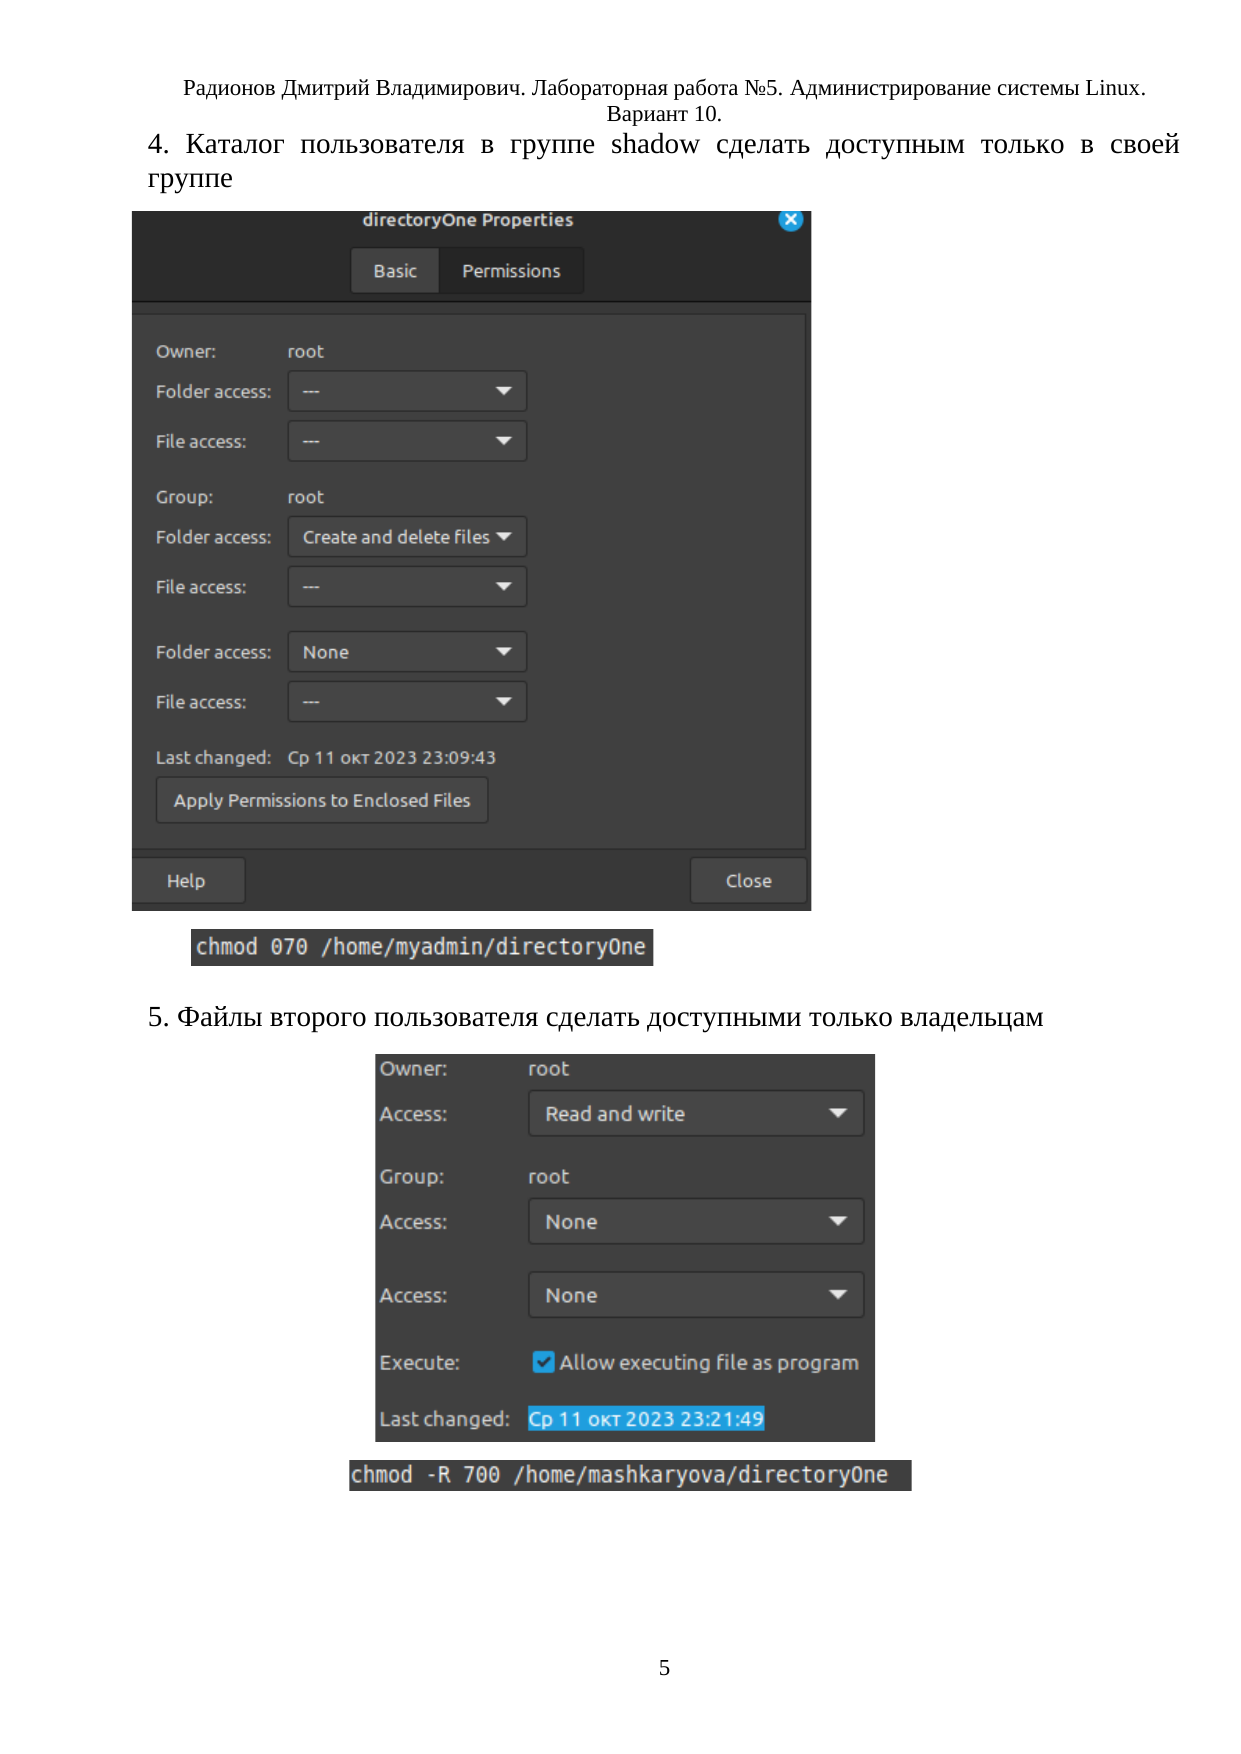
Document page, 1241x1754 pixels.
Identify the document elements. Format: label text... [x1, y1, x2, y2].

picture [131, 211, 812, 911]
picture [375, 1054, 876, 1442]
picture [191, 929, 654, 966]
text 5. Файлы второго пользователя сделать доступными только владельцам [148, 999, 1181, 1032]
text 4. Каталог пользователя в группе shadow сделать доступным только в своей группе [148, 127, 1181, 194]
picture [349, 1460, 912, 1491]
